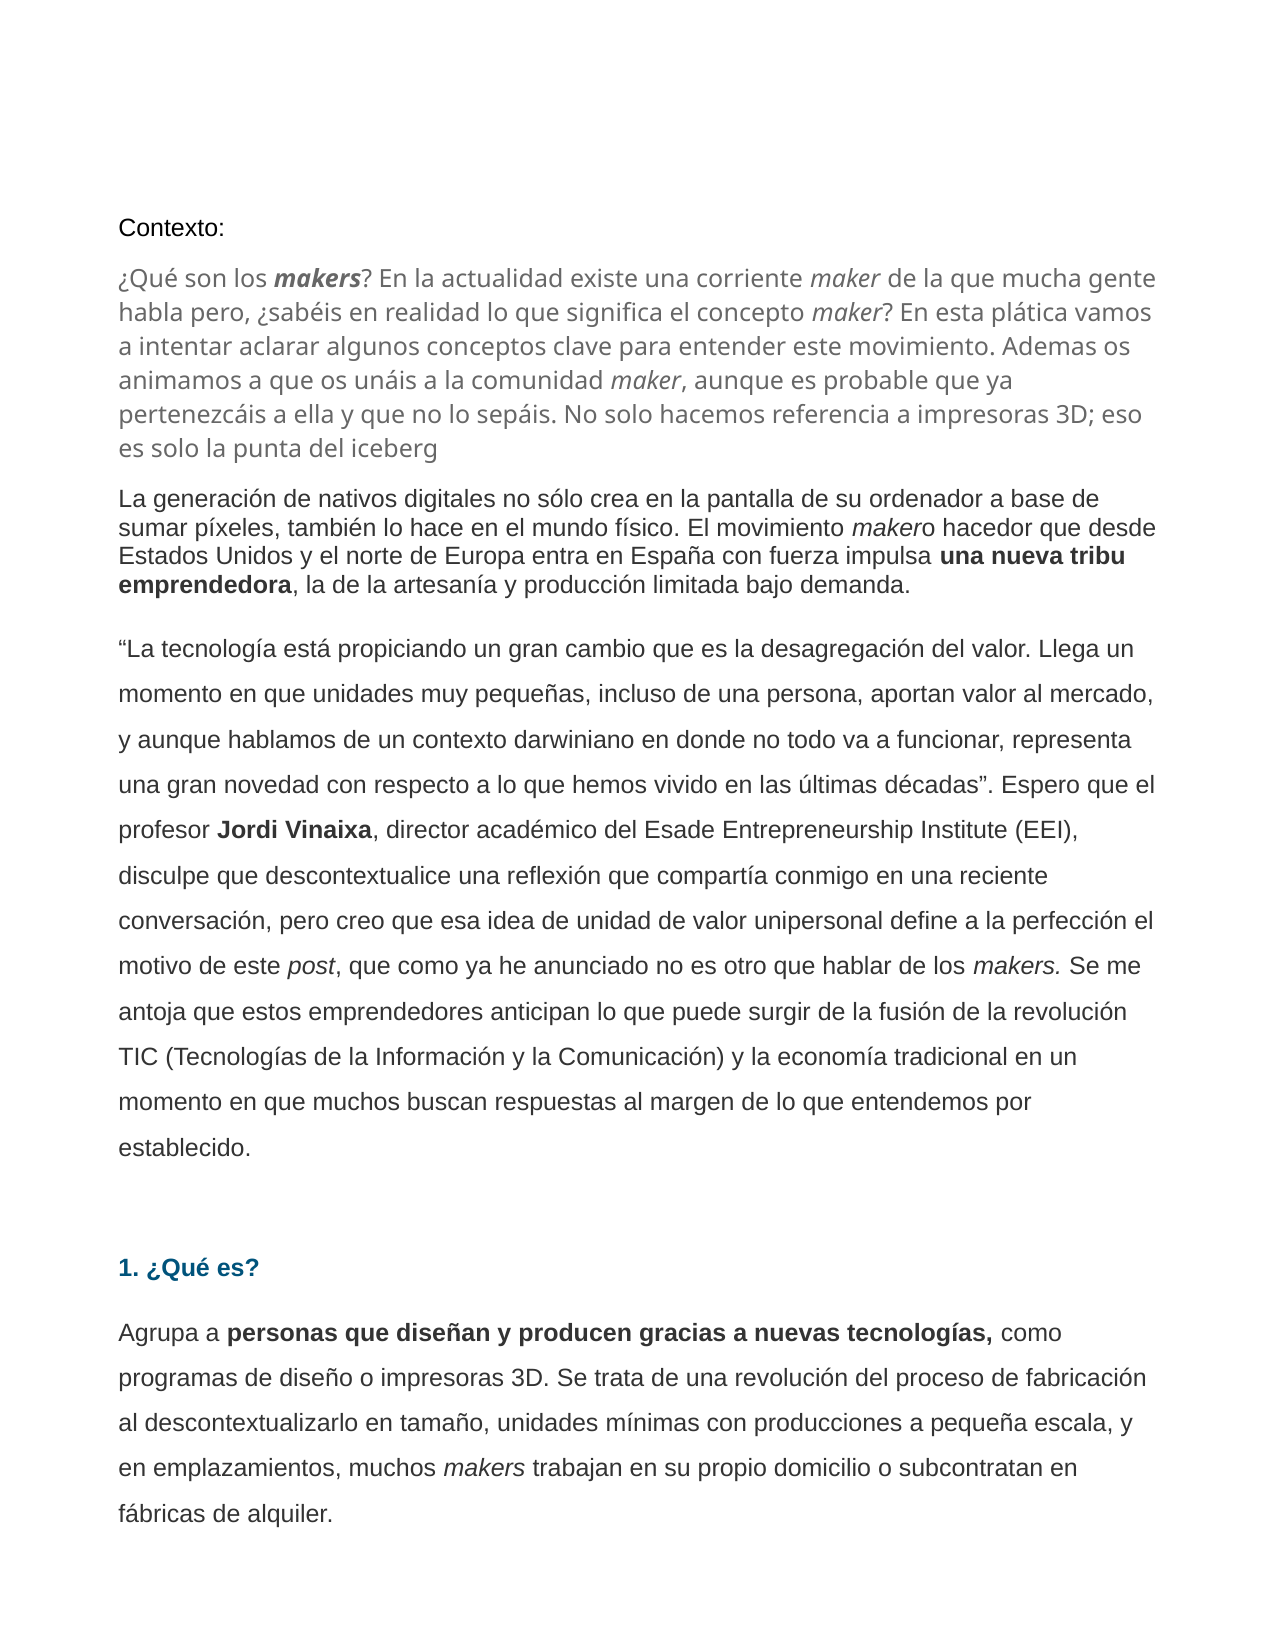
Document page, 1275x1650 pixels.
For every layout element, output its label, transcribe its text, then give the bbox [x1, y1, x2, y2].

text La generación de nativos digitales no sólo crea en la pantalla de su ordenador a base de sumar píxeles, también lo hace en el mundo físico. El movimiento makero hacedor que desde Estados Unidos y el norte de Europa entra en España con fuerza impulsa una nueva tribu emprendedora, la de la artesanía y producción limitada bajo demanda. [118, 484, 1157, 599]
subtitle 1. ¿Qué es? [118, 1253, 1157, 1282]
text “La tecnología está propiciando un gran cambio que es la desagregación del valor. Llega un momento en que unidades muy pequeñas, incluso de una persona, aportan valor al mercado, y aunque hablamos de un contexto darwiniano en donde no todo va a funcionar, representa una gran novedad con respecto a lo que hemos vivido en las últimas décadas”. Espero que el profesor Jordi Vinaixa, director académico del Esade Entrepreneurship Institute (EEI), disculpe que descontextualice una reflexión que compartía conmigo en una reciente conversación, pero creo que esa idea de unidad de valor unipersonal define a la perfección el motivo de este post, que como ya he anunciado no es otro que hablar de los makers. Se me antoja que estos emprendedores anticipan lo que puede surgir de la fusión de la revolución TIC (Tecnologías de la Información y la Comunicación) y la economía tradicional en un momento en que muchos buscan respuestas al margen de lo que entendemos por establecido. [118, 617, 1157, 1161]
text Agrupa a personas que diseñan y producen gracias a nuevas tecnologías, como programas de diseño o impresoras 3D. Se trata de una revolución del proceso de fabricación al descontextualizarlo en tamaño, unidades mínimas con producciones a pequeña escala, y en emplazamientos, muchos makers trabajan en su propio domicilio o subcontratan en fábricas de alquiler. [118, 1301, 1157, 1527]
text Contexto: [118, 213, 1157, 242]
text ¿Qué son los makers? En la actualidad existe una corriente maker de la que mucha gente habla pero, ¿sabéis en realidad lo que significa el concepto maker? En esta plática vamos a intentar aclarar algunos conceptos clave para entender este movimiento. Ademas os animamos a que os unáis a la comunidad maker, aunque es probable que ya pertenezcáis a ella y que no lo sepáis. No solo hacemos referencia a impresoras 3D; eso es solo la punta del iceberg [118, 261, 1157, 465]
